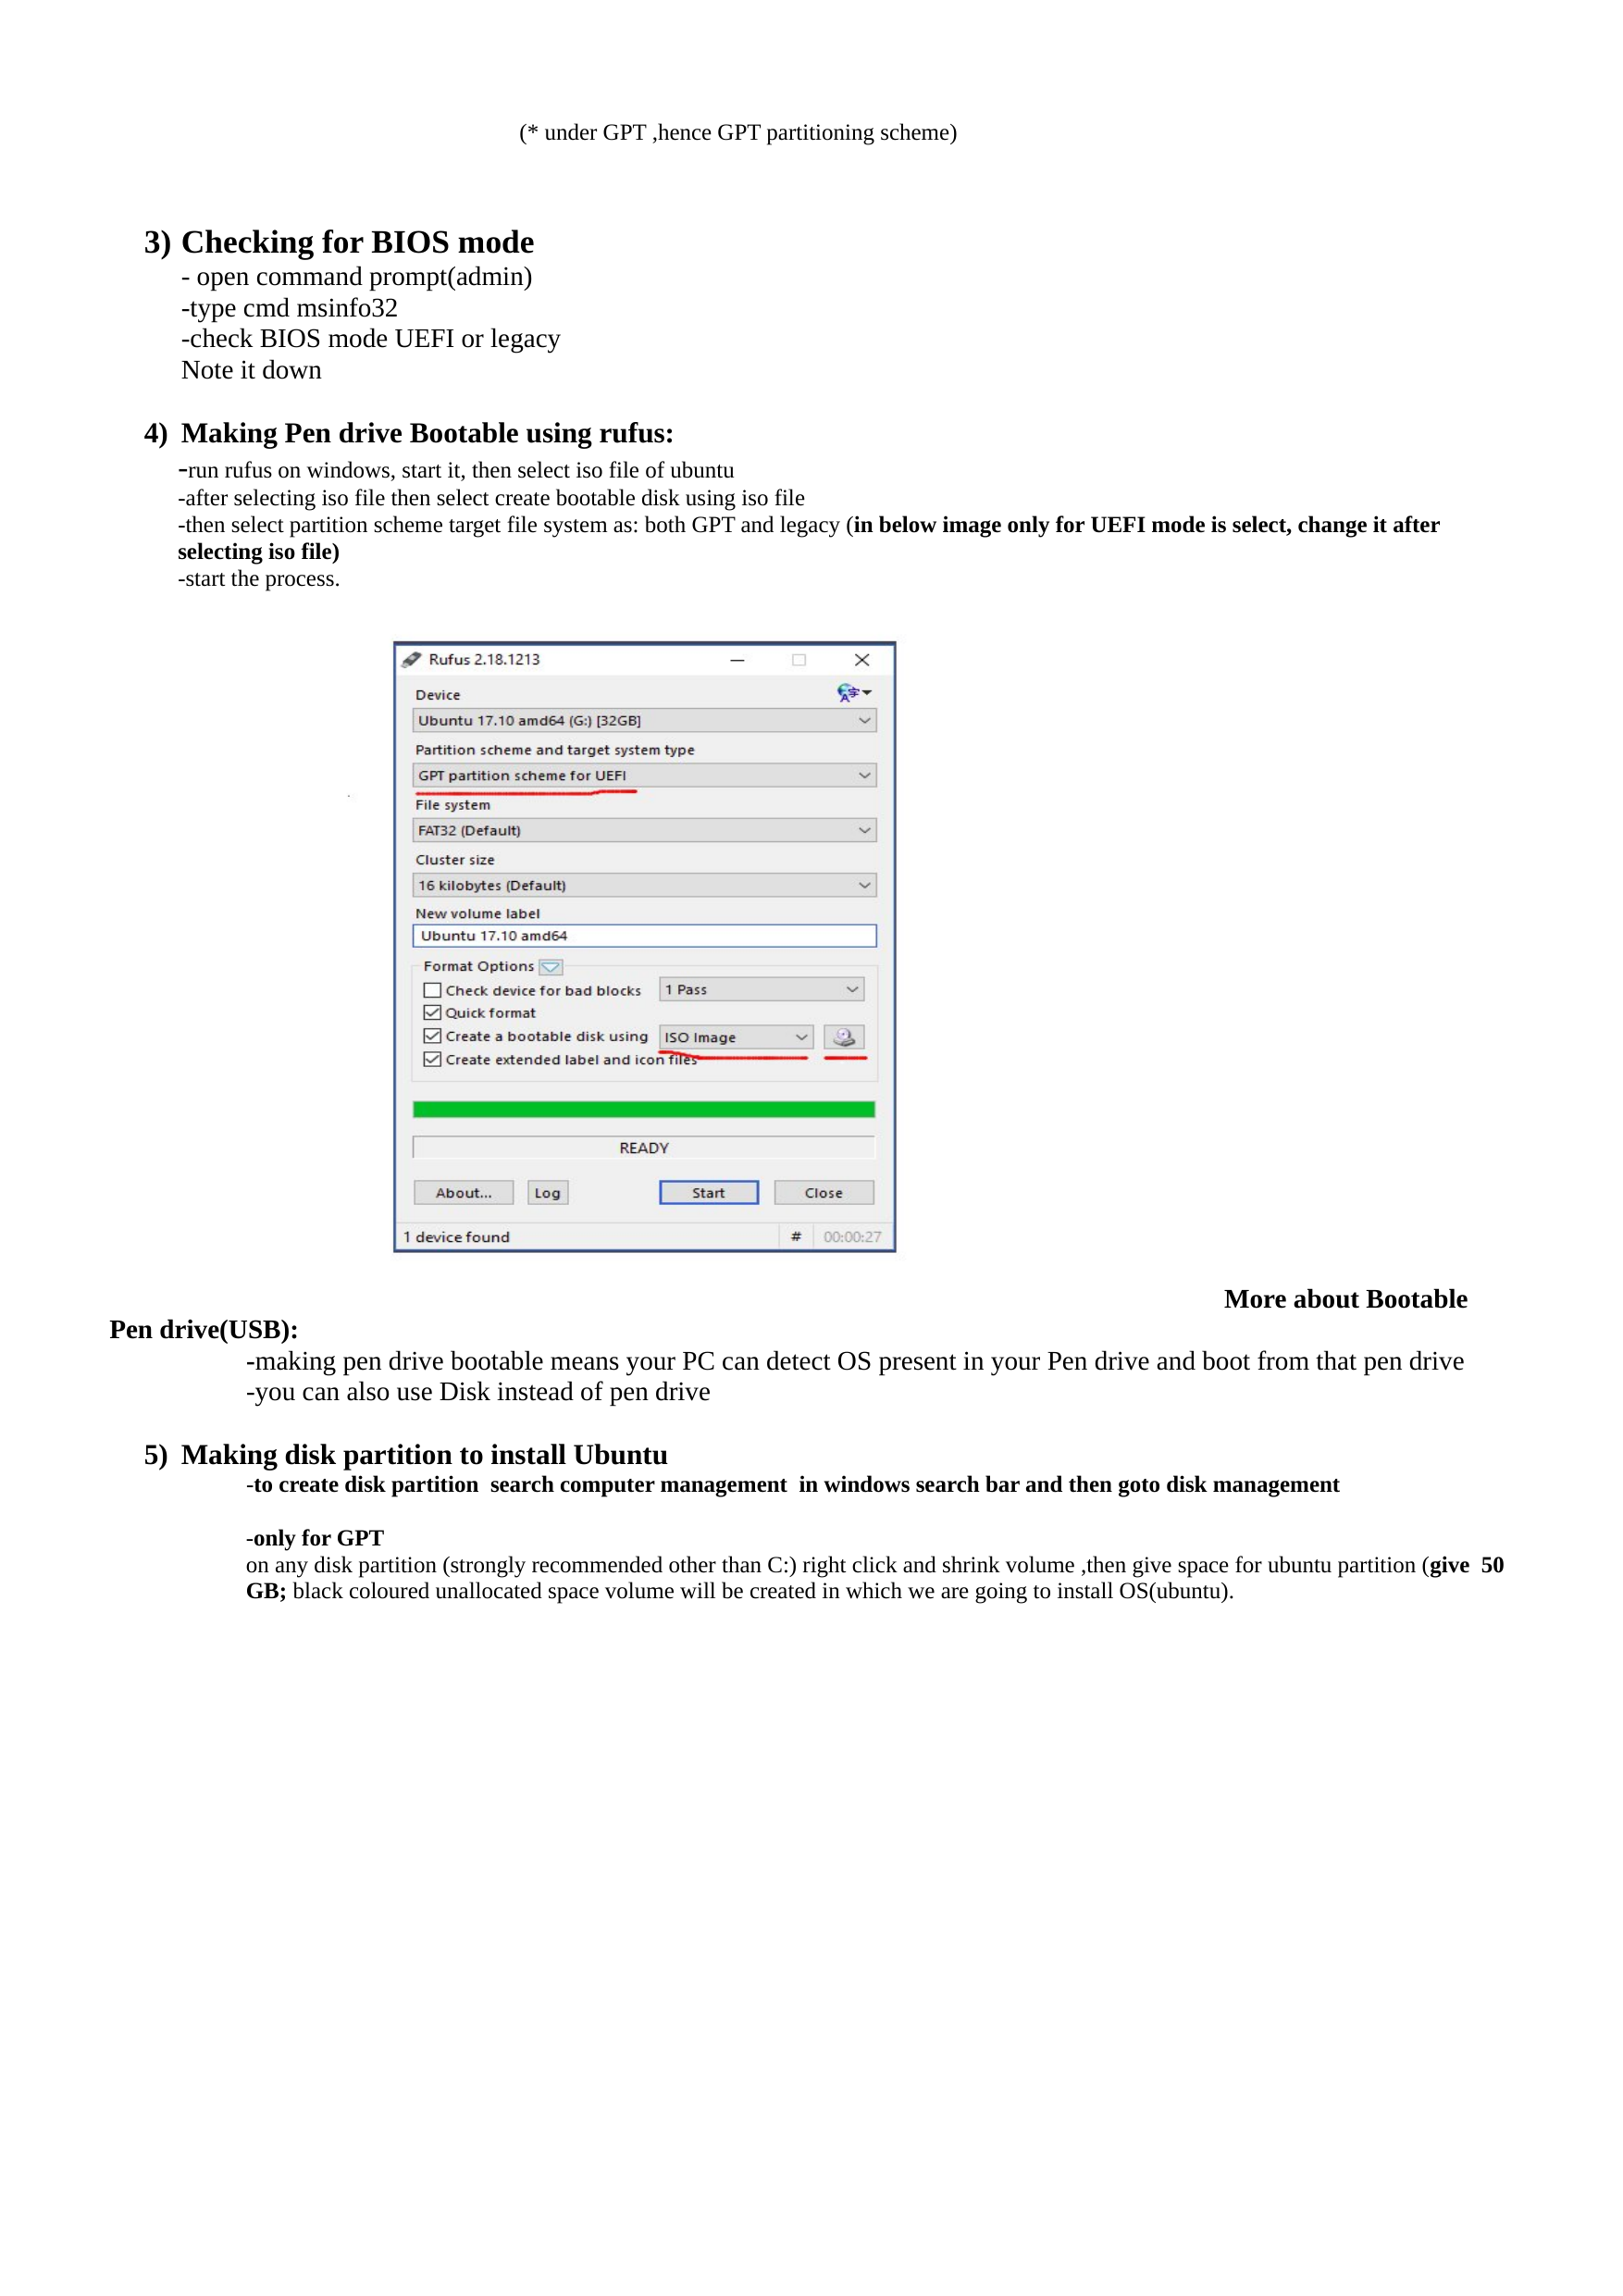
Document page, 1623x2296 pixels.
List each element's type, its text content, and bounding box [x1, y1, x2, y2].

text (* under GPT ,hence GPT partitioning scheme) [246, 109, 1514, 147]
text -to create disk partition search computer management in windows search bar and then goto disk management [212, 1471, 1514, 1497]
text -you can also use Disk instead of pen drive [109, 1376, 1514, 1407]
text -making pen drive bootable means your PC can detect OS present in your Pen drive and boot from that pen drive [109, 1345, 1514, 1376]
text on any disk partition (strongly recommended other than C:) right click and shrink volume ,then give space for ubuntu partition (give 50 GB; black coloured unallocated space volume will be created in which we are going to install OS(ubuntu). [246, 1551, 1514, 1604]
text Note it down [181, 354, 1514, 385]
text -check BIOS mode UEFI or legacy [181, 322, 1514, 354]
text -start the process. [109, 565, 1514, 590]
text -only for GPT [178, 1524, 1514, 1551]
list Making Pen drive Bootable using rufus: [144, 416, 1514, 449]
list Checking for BIOS mode [144, 223, 1514, 260]
text -after selecting iso file then select create bootable disk using iso file [109, 484, 1514, 511]
text More about Bootable Pen drive(USB): [109, 1283, 1514, 1345]
text - open command prompt(admin) [181, 260, 1514, 292]
text -then select partition scheme target file system as: both GPT and legacy (in below image only for UEFI mode is select, change it after selecting iso file) [109, 511, 1514, 565]
text -type cmd msinfo32 [181, 292, 1514, 322]
text -run rufus on windows, start it, then select iso file of ubuntu [109, 449, 1514, 484]
list Making disk partition to install Ubuntu [144, 1438, 1514, 1471]
